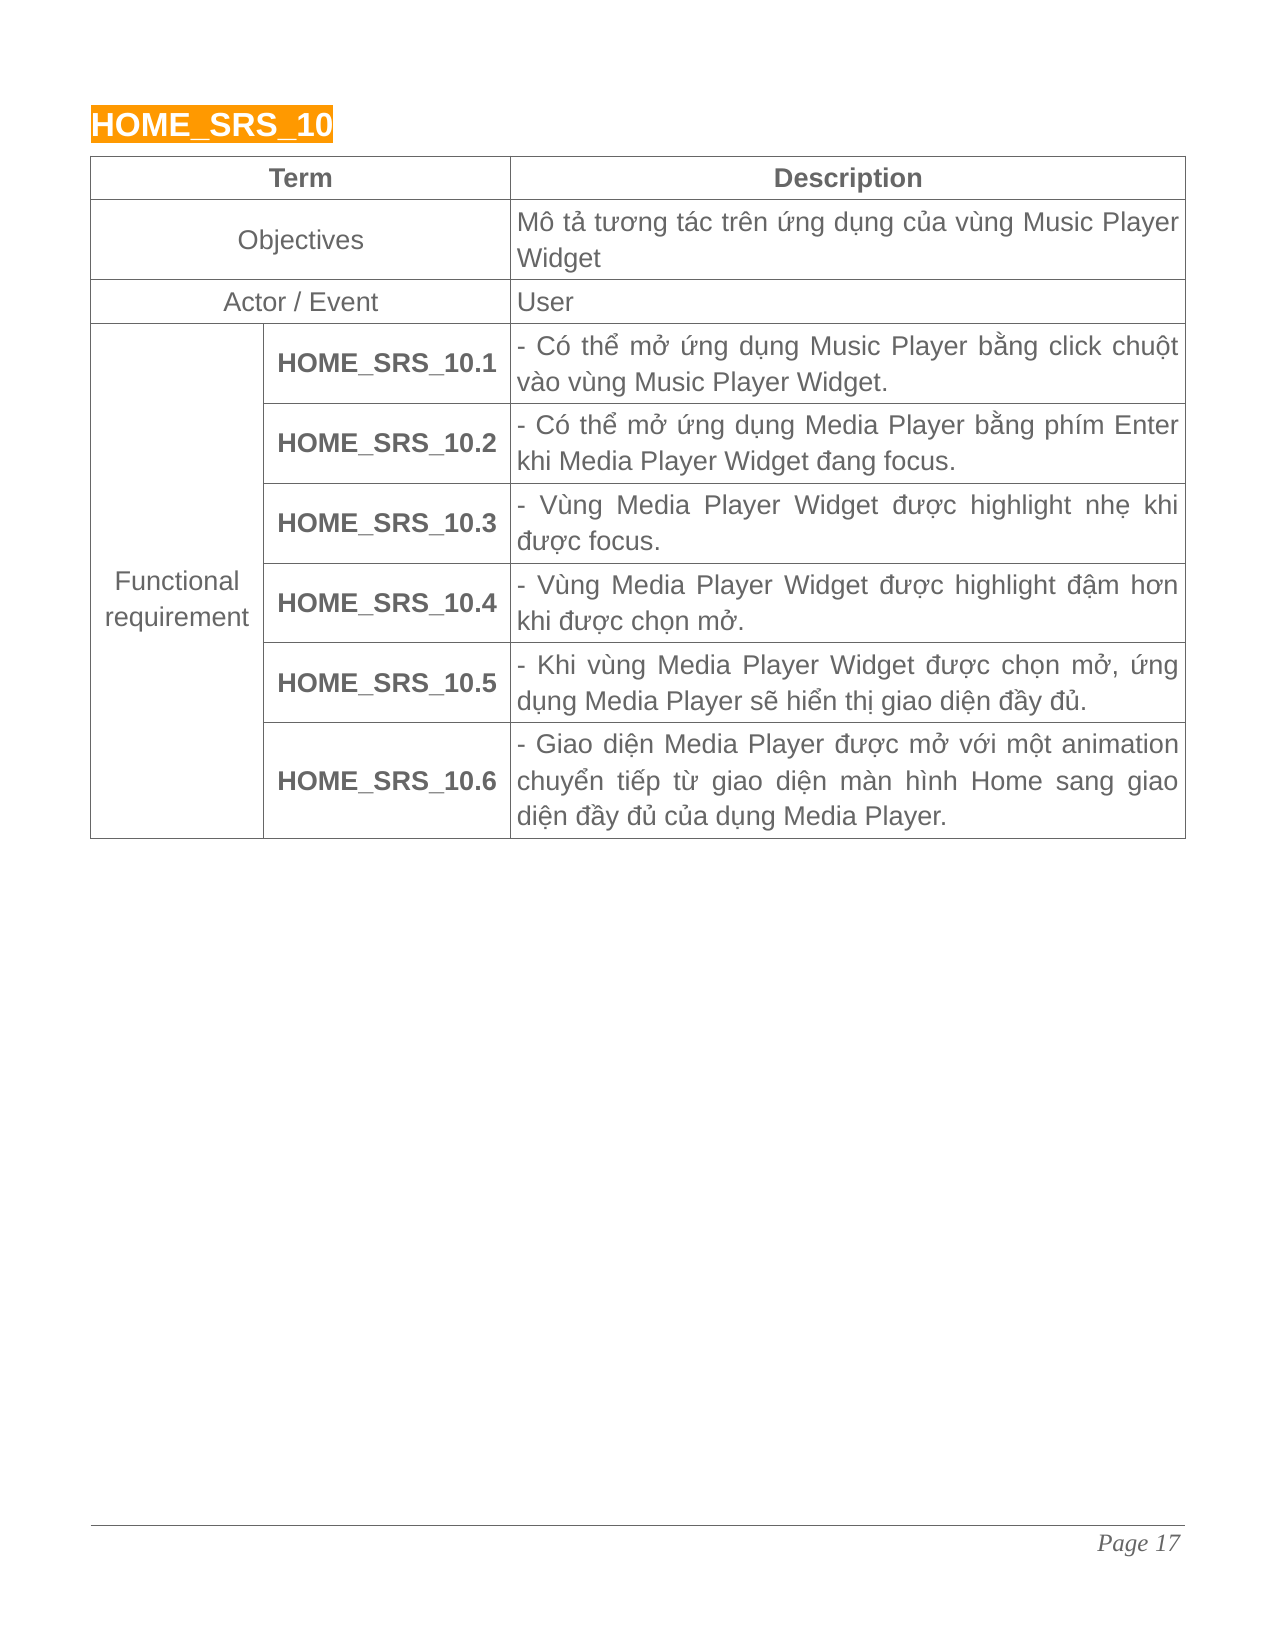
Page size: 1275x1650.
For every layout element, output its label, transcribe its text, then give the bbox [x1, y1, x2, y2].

table_cell HOME_SRS_10.1 [264, 324, 510, 403]
table_cell HOME_SRS_10.6 [264, 723, 510, 838]
table_cell HOME_SRS_10.4 [264, 564, 510, 642]
table_cell HOME_SRS_10.2 [264, 404, 510, 483]
table_cell - Giao diện Media Player được mở với một animation chuyển tiếp từ giao diện màn hình Home sang giao diện đầy đủ của dụng Media Player. [511, 723, 1185, 838]
table_cell - Vùng Media Player Widget được highlight nhẹ khi được focus. [511, 484, 1185, 562]
table_cell - Vùng Media Player Widget được highlight đậm hơn khi được chọn mở. [511, 564, 1185, 642]
subtitle HOME_SRS_10 [91, 104, 1185, 143]
table_header Description [511, 157, 1185, 199]
table_cell HOME_SRS_10.3 [264, 484, 510, 562]
table_cell - Có thể mở ứng dụng Music Player bằng click chuột vào vùng Music Player Widget. [511, 324, 1185, 403]
table_cell User [511, 280, 1185, 323]
table_cell Actor / Event [91, 280, 510, 323]
table_cell Objectives [91, 200, 510, 279]
table_cell Functional requirement [91, 324, 263, 838]
table_cell - Có thể mở ứng dụng Media Player bằng phím Enter khi Media Player Widget đang focus. [511, 404, 1185, 483]
table_cell HOME_SRS_10.5 [264, 643, 510, 722]
table_cell Mô tả tương tác trên ứng dụng của vùng Music Player Widget [511, 200, 1185, 279]
table_header Term [91, 157, 510, 199]
table_cell - Khi vùng Media Player Widget được chọn mở, ứng dụng Media Player sẽ hiển thị giao diện đầy đủ. [511, 643, 1185, 722]
